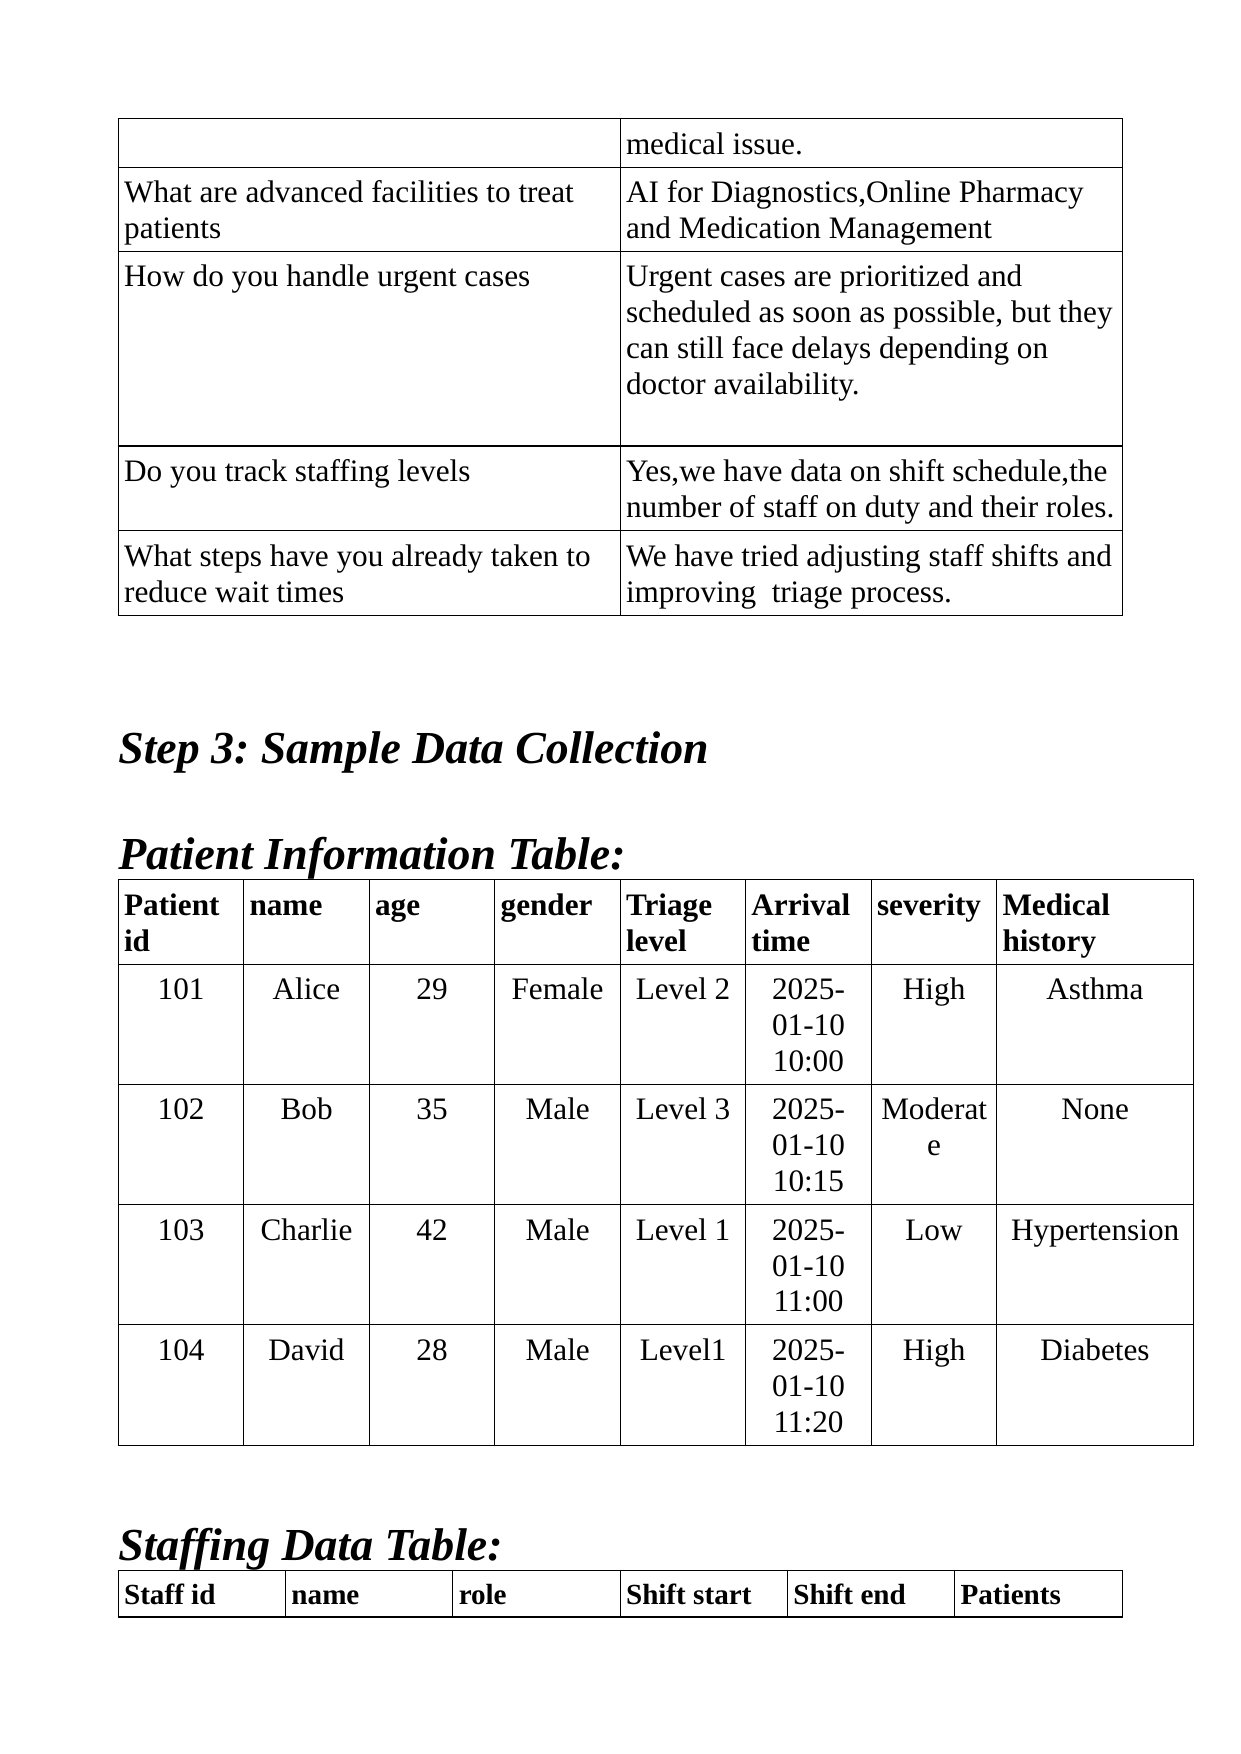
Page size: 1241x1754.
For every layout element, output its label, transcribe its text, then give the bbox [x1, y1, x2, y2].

table_cell 29 [370, 965, 494, 1084]
table_cell AI for Diagnostics,Online Pharmacy and Medication Management [621, 168, 1122, 251]
table_header Do you track staffing levels [119, 447, 620, 530]
table_cell Level1 [621, 1325, 745, 1445]
table_cell 28 [370, 1325, 494, 1445]
table_header name [244, 880, 369, 963]
table_cell How do you handle urgent cases [119, 252, 620, 445]
table_header Patients [955, 1571, 1122, 1616]
table_cell 101 [119, 965, 243, 1084]
table_cell Charlie [244, 1205, 369, 1324]
table_cell Alice [244, 965, 369, 1084]
table_cell 2025-01-10 10:15 [746, 1085, 871, 1204]
table_cell None [997, 1085, 1193, 1204]
table_cell Female [495, 965, 620, 1084]
table_header Triage level [621, 880, 745, 963]
table_cell High [872, 965, 996, 1084]
table_cell David [244, 1325, 369, 1445]
table_header Patient id [119, 880, 243, 963]
table_cell Urgent cases are prioritized and scheduled as soon as possible, but they can still face delays depending on doctor availability. [621, 252, 1122, 445]
text Step 3: Sample Data Collection [118, 721, 1122, 774]
table_cell 35 [370, 1085, 494, 1204]
table_cell 2025-01-10 11:00 [746, 1205, 871, 1324]
table_cell 42 [370, 1205, 494, 1324]
table_cell What are advanced facilities to treat patients [119, 168, 620, 251]
table_header role [453, 1571, 620, 1616]
table_header severity [872, 880, 996, 963]
table_header Shift end [788, 1571, 954, 1616]
table_header age [370, 880, 494, 963]
table_header Arrival time [746, 880, 871, 963]
table_cell Male [495, 1205, 620, 1324]
table_header Staff id [119, 1571, 285, 1616]
table_header name [286, 1571, 452, 1616]
table_cell Male [495, 1085, 620, 1204]
table_cell 104 [119, 1325, 243, 1445]
table_cell Asthma [997, 965, 1193, 1084]
table_cell [119, 119, 620, 167]
table_cell What steps have you already taken to reduce wait times [119, 531, 620, 614]
table_cell High [872, 1325, 996, 1445]
table_cell Level 3 [621, 1085, 745, 1204]
table_cell 2025-01-10 10:00 [746, 965, 871, 1084]
text Patient Information Table: [118, 826, 1122, 879]
table_cell 2025-01-10 11:20 [746, 1325, 871, 1445]
table_cell medical issue. [621, 119, 1122, 167]
table_cell 103 [119, 1205, 243, 1324]
table_cell Male [495, 1325, 620, 1445]
table_cell Low [872, 1205, 996, 1324]
table_header Shift start [621, 1571, 787, 1616]
table_header gender [495, 880, 620, 963]
table_cell Level 1 [621, 1205, 745, 1324]
table_cell Level 2 [621, 965, 745, 1084]
table_cell Hypertension [997, 1205, 1193, 1324]
text Staffing Data Table: [118, 1518, 1122, 1570]
table_header Yes,we have data on shift schedule,the number of staff on duty and their roles. [621, 447, 1122, 530]
table_cell Bob [244, 1085, 369, 1204]
table_cell Moderate [872, 1085, 996, 1204]
table_cell We have tried adjusting staff shifts and improving triage process. [621, 531, 1122, 614]
table_header Medical history [997, 880, 1193, 963]
table_cell 102 [119, 1085, 243, 1204]
table_cell Diabetes [997, 1325, 1193, 1445]
